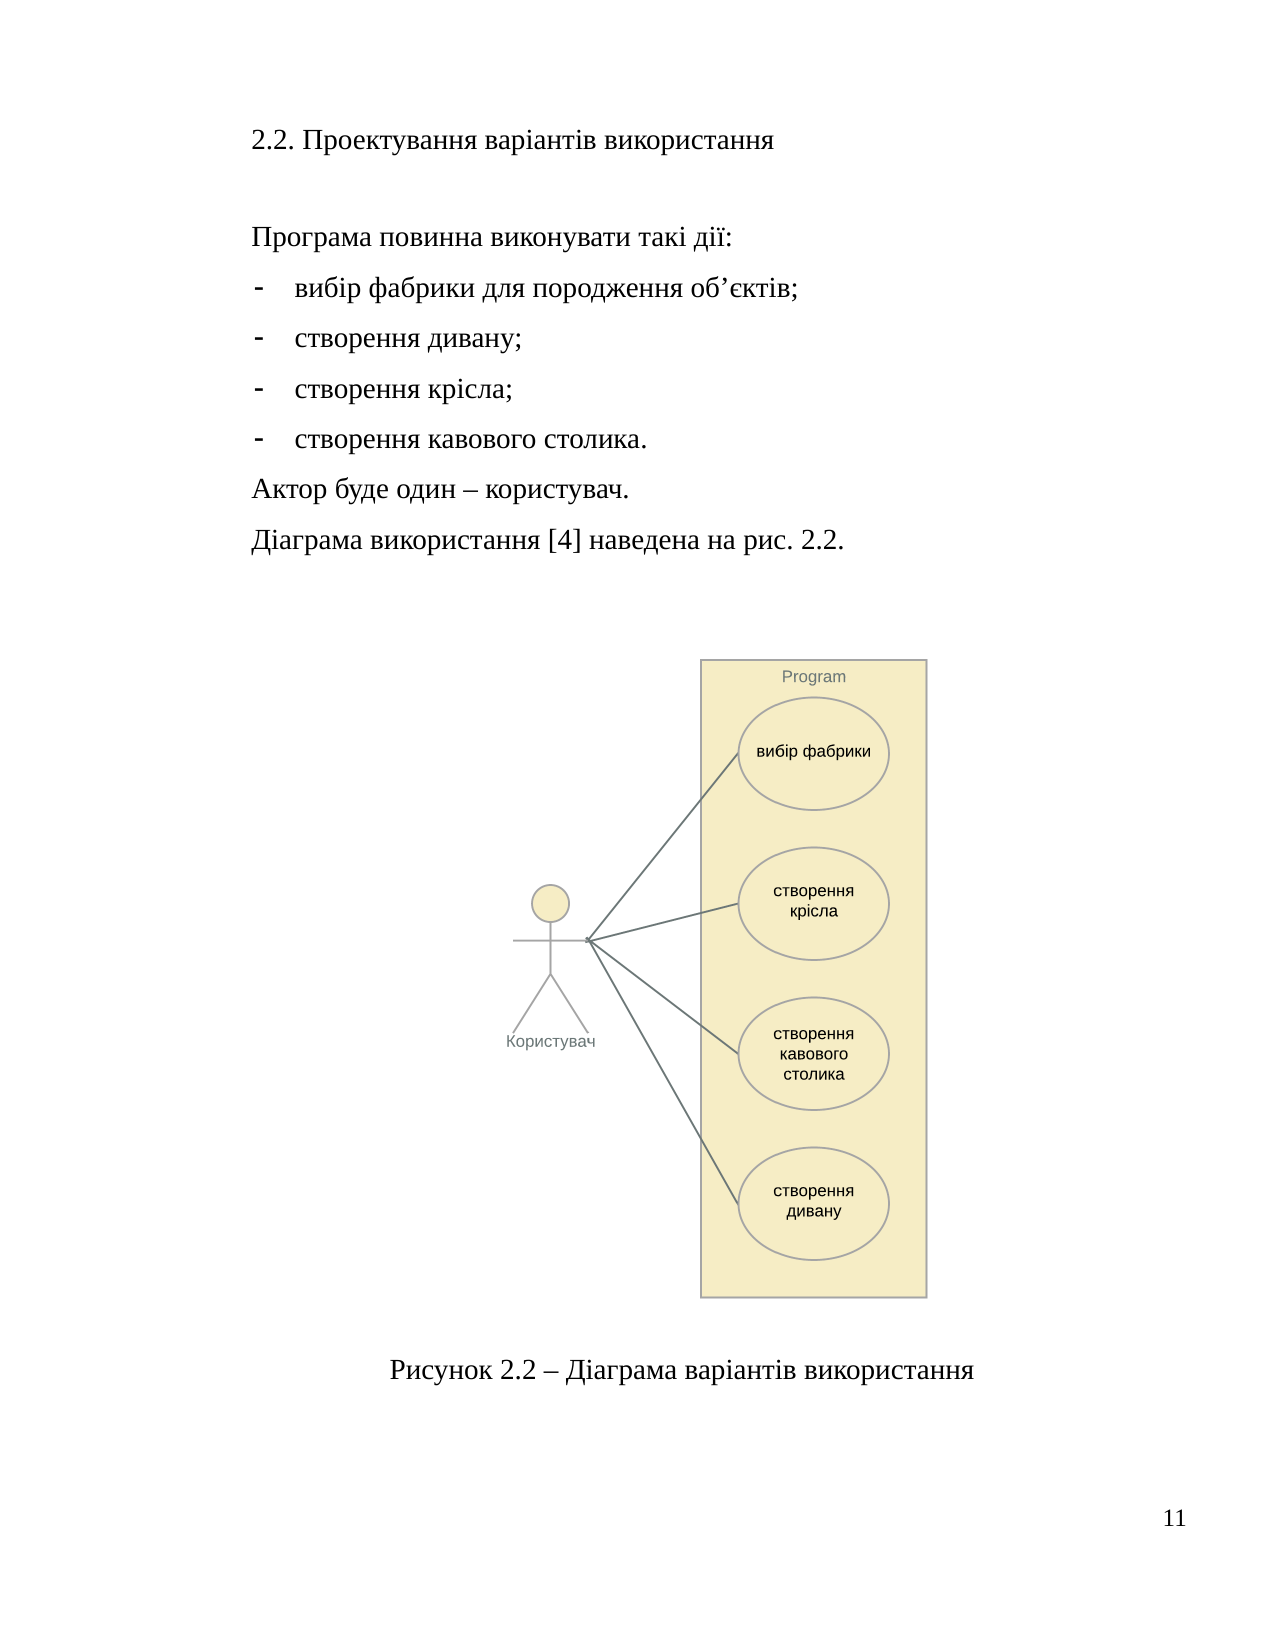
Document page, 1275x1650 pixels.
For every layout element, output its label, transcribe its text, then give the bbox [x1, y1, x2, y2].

list створення крісла; [177, 371, 1186, 404]
text Рисунок 2.2 – Діаграма варіантів використання [177, 1352, 1186, 1385]
list створення кавового столика. [177, 421, 1186, 455]
text Програма повинна виконувати такі дії: [177, 219, 1186, 253]
text Діаграма використання [4] наведена на рис. 2.2. [177, 522, 1186, 555]
text Актор буде один – користувач. [177, 472, 1186, 505]
list створення дивану; [177, 320, 1186, 354]
list вибір фабрики для породження об’єктів; [177, 270, 1186, 303]
subtitle 2.2. Проектування варіантів використання [177, 118, 1186, 157]
picture [400, 622, 964, 1335]
